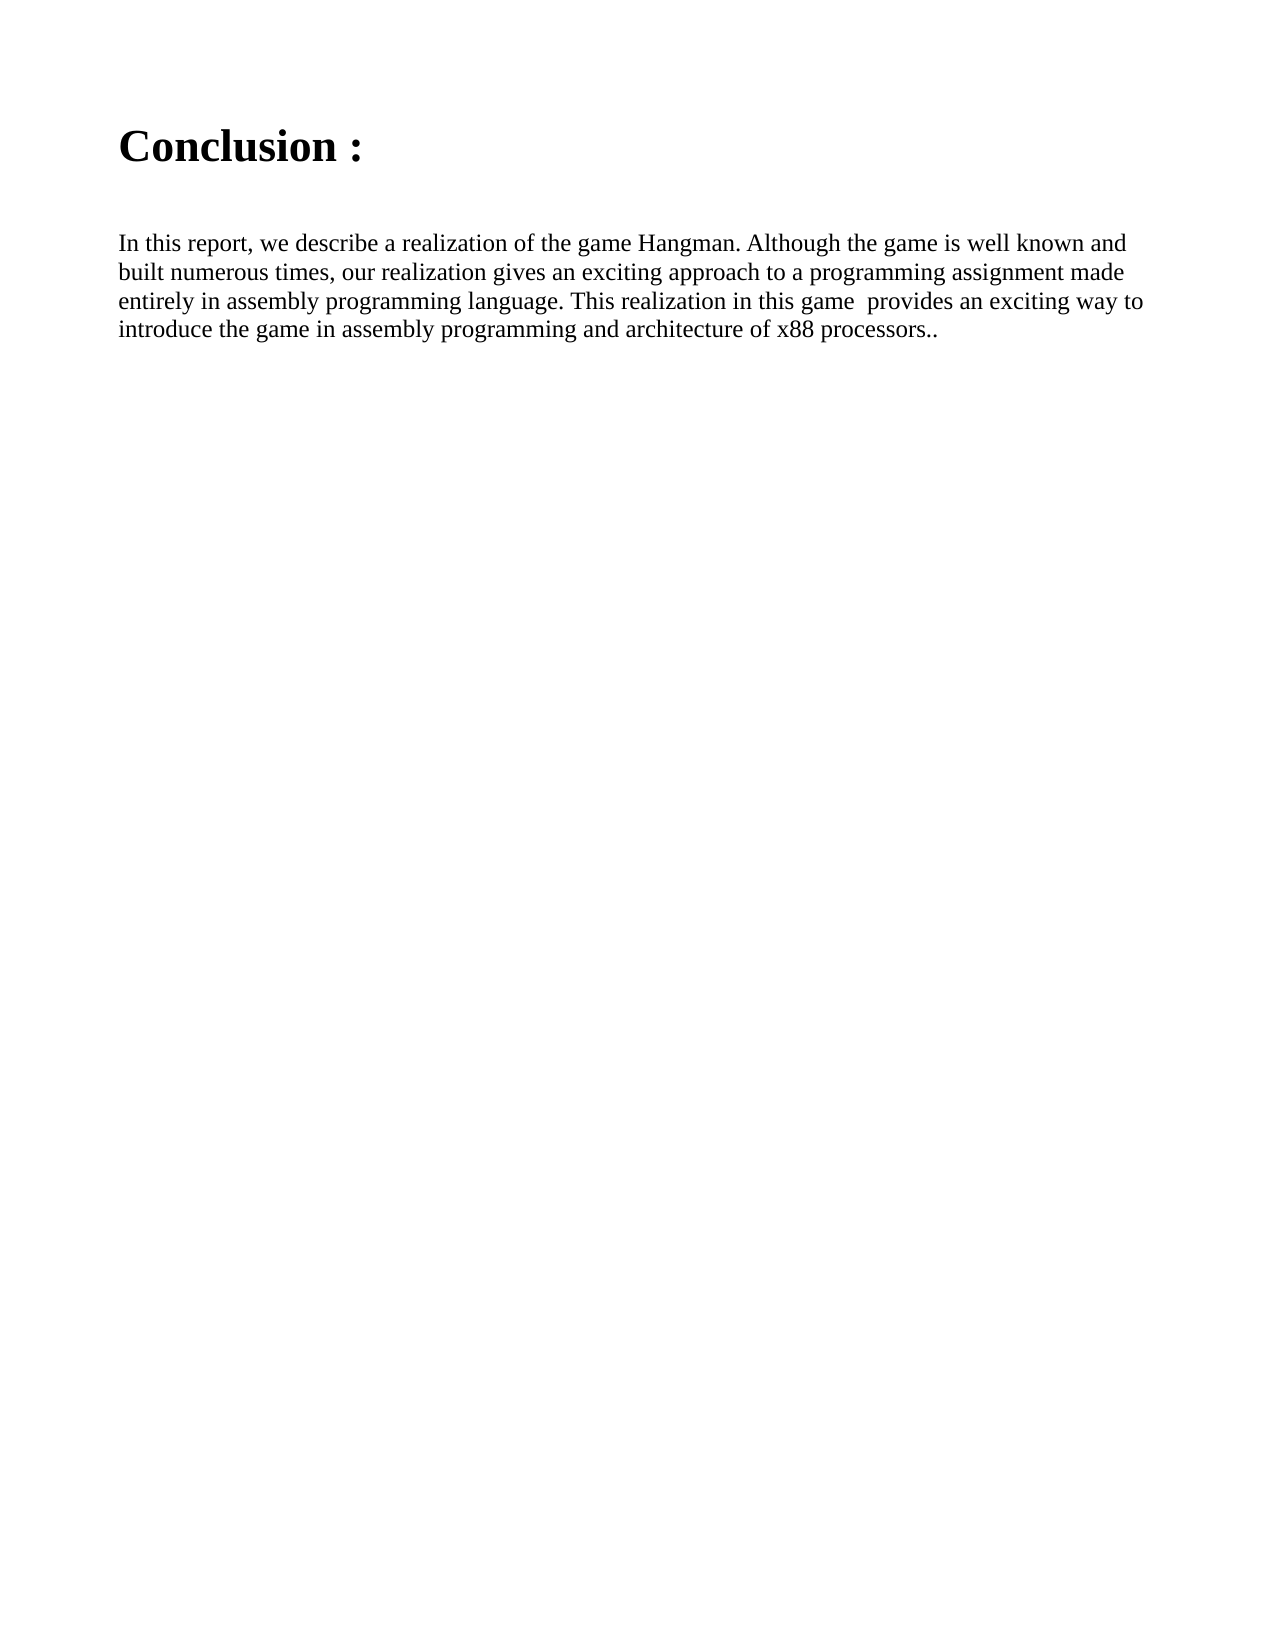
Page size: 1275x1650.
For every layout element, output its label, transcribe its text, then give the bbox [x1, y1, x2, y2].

text In this report, we describe a realization of the game Hangman. Although the game is well known and built numerous times, our realization gives an exciting approach to a programming assignment made entirely in assembly programming language. This realization in this game provides an exciting way to introduce the game in assembly programming and architecture of x88 processors.. [118, 228, 1157, 343]
text Conclusion : [118, 118, 1157, 171]
